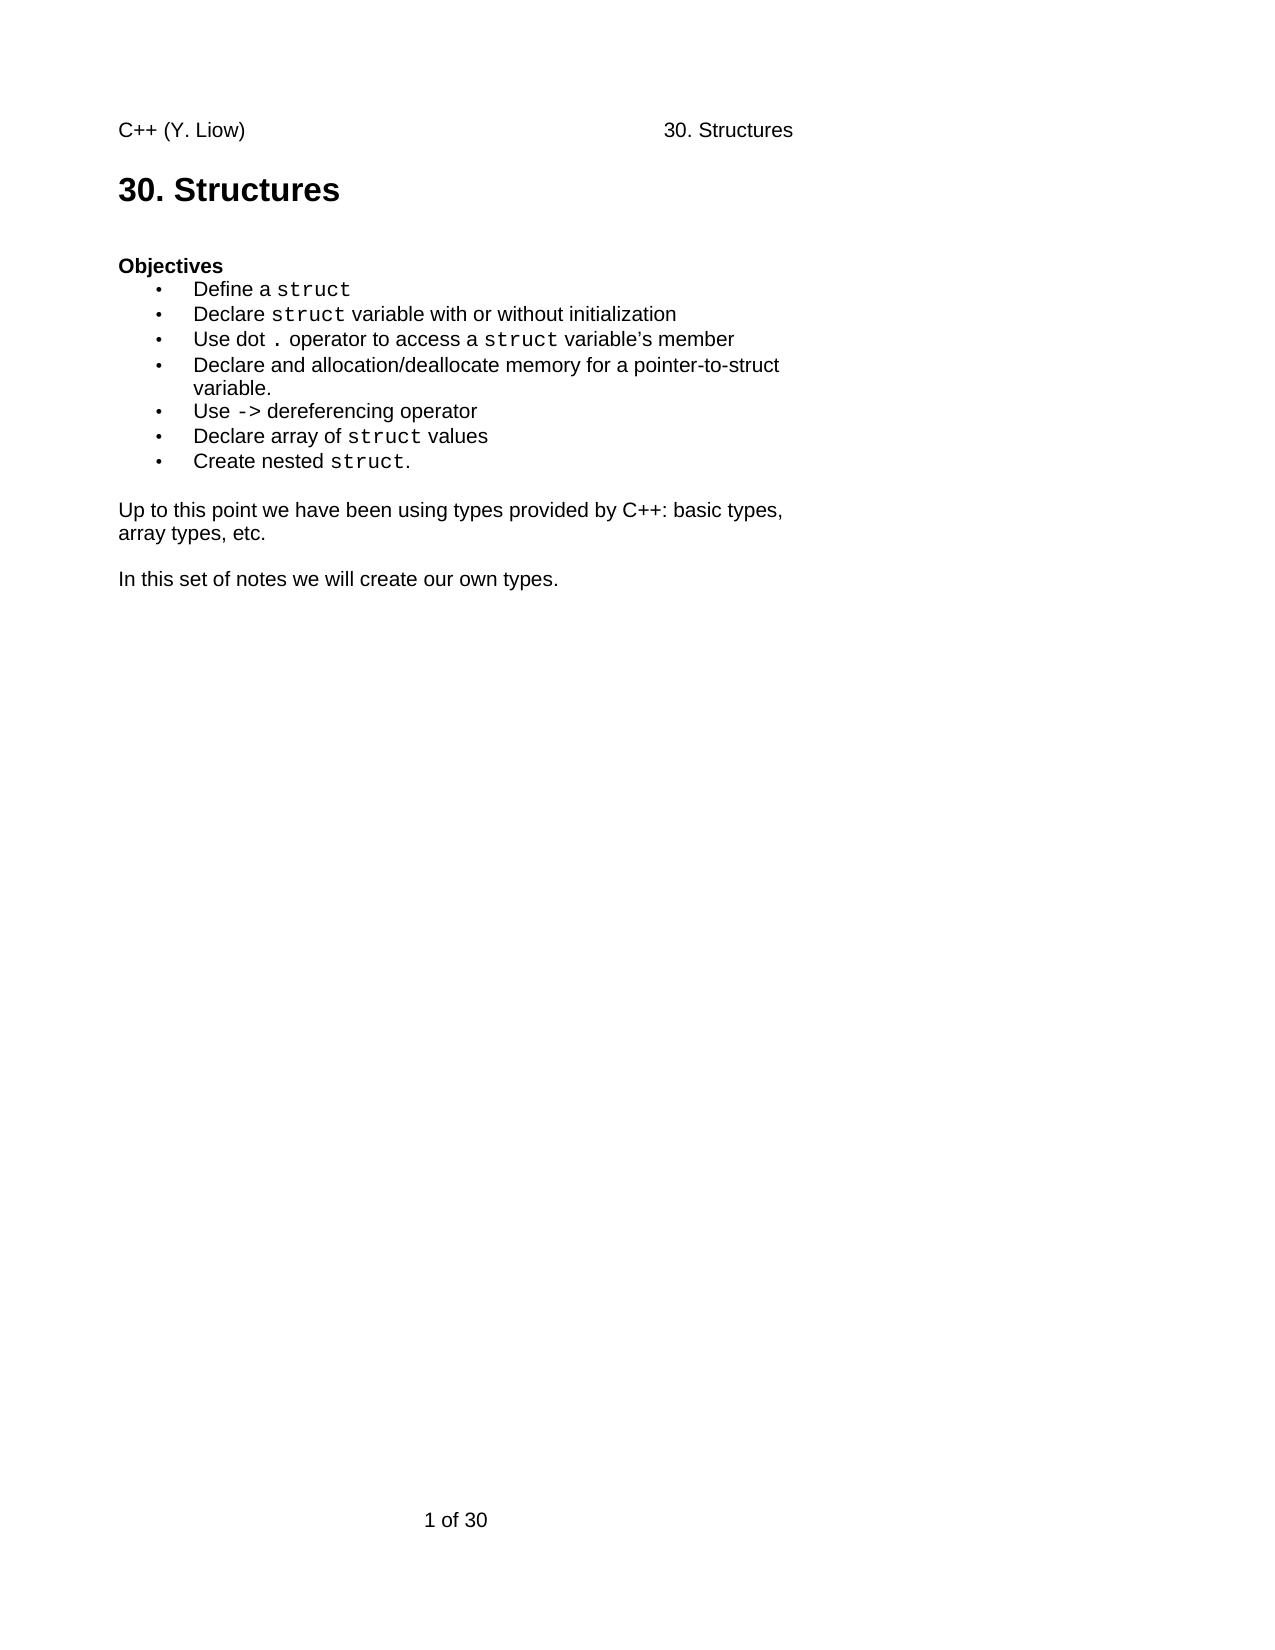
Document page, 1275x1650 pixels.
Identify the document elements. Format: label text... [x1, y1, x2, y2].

list Define a struct [156, 278, 793, 303]
list Declare array of struct values [156, 425, 793, 450]
text Objectives [118, 254, 793, 278]
list Declare and allocation/deallocate memory for a pointer-to-struct variable. [156, 353, 793, 399]
list Create nested struct. [156, 450, 793, 475]
text 30. Structures [118, 171, 793, 208]
list Use dot . operator to access a struct variable’s member [156, 328, 793, 353]
list Use -> dereferencing operator [156, 399, 793, 425]
list Declare struct variable with or without initialization [156, 303, 793, 328]
text Up to this point we have been using types provided by C++: basic types, array types, etc. [118, 498, 793, 544]
text In this set of notes we will create our own types. [118, 568, 793, 591]
